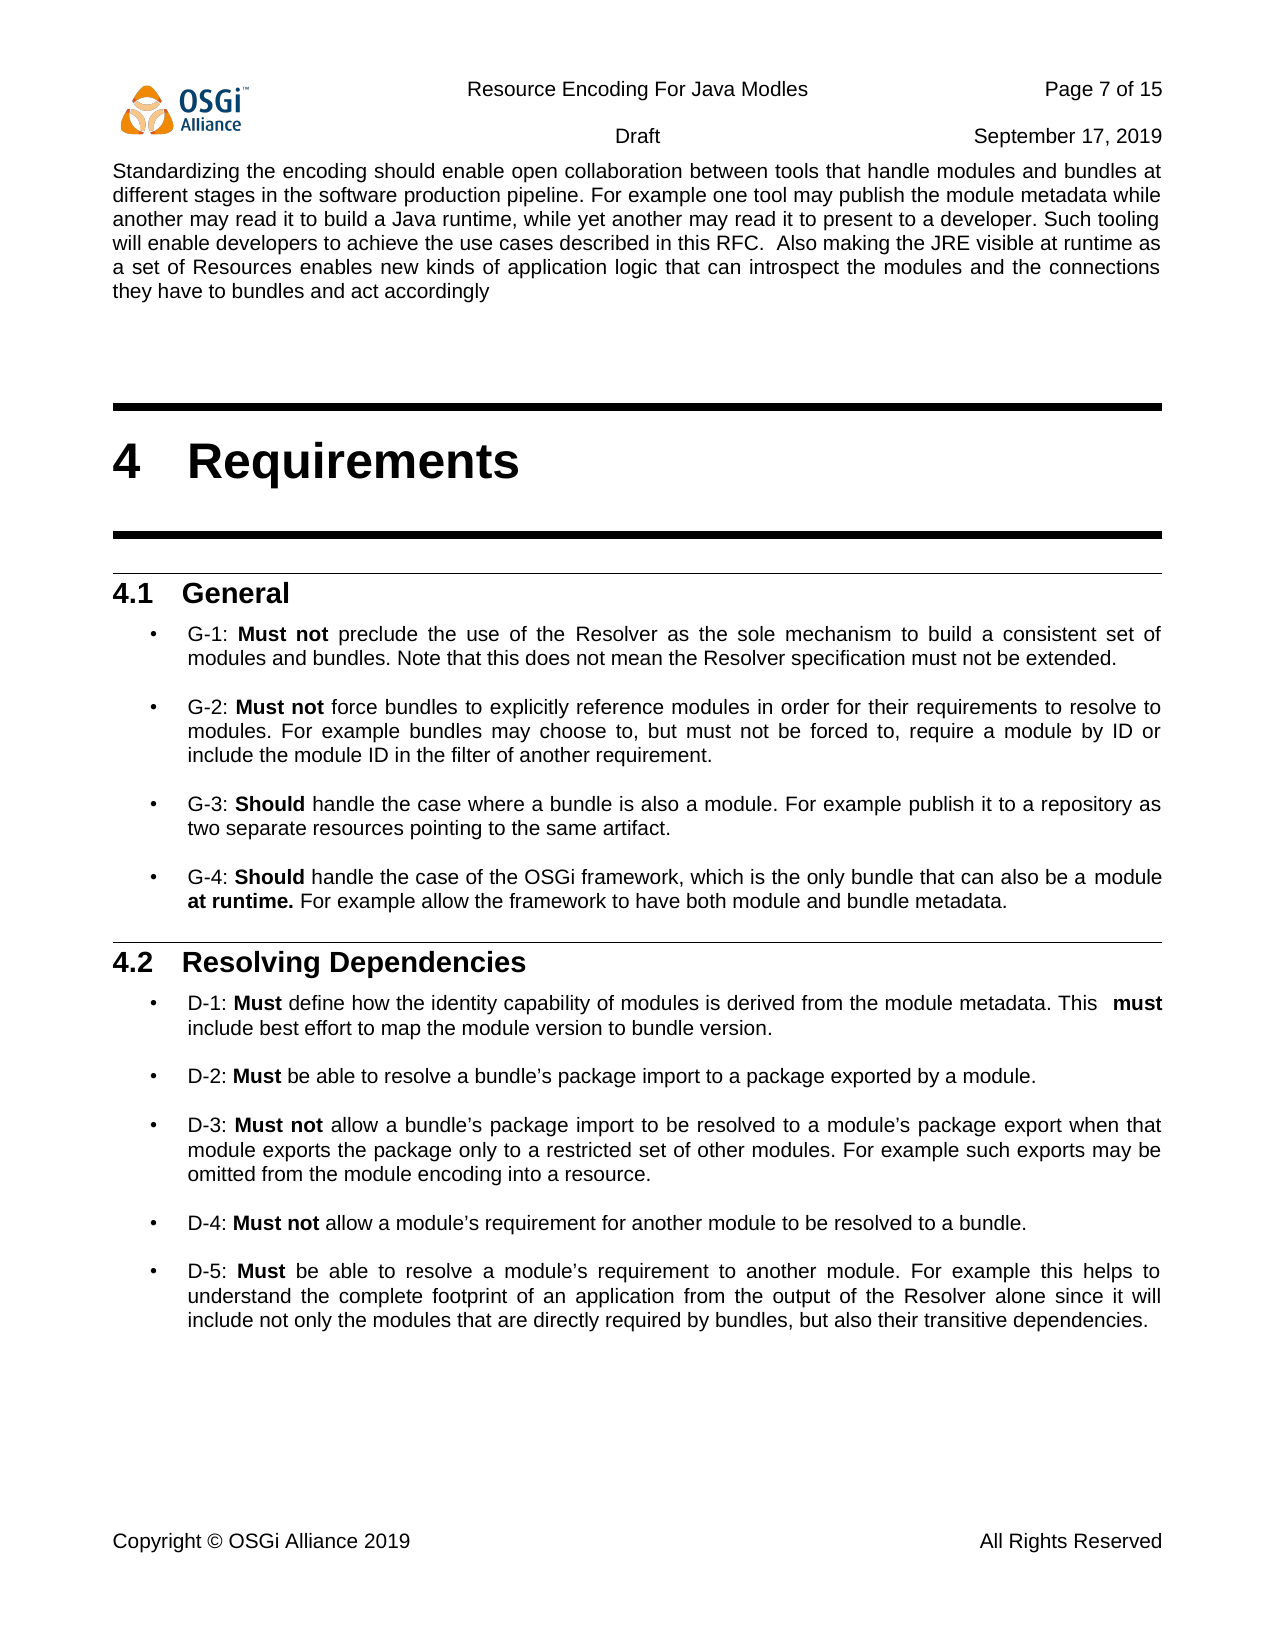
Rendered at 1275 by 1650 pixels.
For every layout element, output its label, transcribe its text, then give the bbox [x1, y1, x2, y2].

list G-2: Must not force bundles to explicitly reference modules in order for their requirements to resolve to modules. For example bundles may choose to, but must not be forced to, require a module by ID or include the module ID in the filter of another requirement. [150, 695, 1162, 767]
subtitle General [112, 574, 1162, 609]
subtitle Requirements [112, 404, 1162, 539]
list G-4: Should handle the case of the OSGi framework, which is the only bundle that can also be a module at runtime. For example allow the framework to have both module and bundle metadata. [150, 865, 1162, 913]
list G-3: Should handle the case where a bundle is also a module. For example publish it to a repository as two separate resources pointing to the same artifact. [150, 792, 1162, 840]
text Standardizing the encoding should enable open collaboration between tools that handle modules and bundles at different stages in the software production pipeline. For example one tool may publish the module metadata while another may read it to build a Java runtime, while yet another may read it to present to a developer. Such tooling will enable developers to achieve the use cases described in this RFC. Also making the JRE visible at runtime as a set of Resources enables new kinds of application logic that can introspect the modules and the connections they have to bundles and act accordingly [112, 159, 1162, 303]
list D-4: Must not allow a module’s requirement for another module to be resolved to a bundle. [150, 1210, 1162, 1234]
list D-2: Must be able to resolve a bundle’s package import to a package exported by a module. [150, 1064, 1162, 1088]
list G-1: Must not preclude the use of the Resolver as the sole mechanism to build a consistent set of modules and bundles. Note that this does not mean the Resolver specification must not be extended. [150, 622, 1162, 670]
list D-1: Must define how the identity capability of modules is derived from the module metadata. This must include best effort to map the module version to bundle version. [150, 991, 1162, 1039]
list D-5: Must be able to resolve a module’s requirement to another module. For example this helps to understand the complete footprint of an application from the output of the Resolver alone since it will include not only the modules that are directly required by bundles, but also their transitive dependencies. [150, 1259, 1162, 1331]
subtitle Resolving Dependencies [112, 943, 1162, 979]
list D-3: Must not allow a bundle’s package import to be resolved to a module’s package export when that module exports the package only to a restricted set of other modules. For example such exports may be omitted from the module encoding into a resource. [150, 1113, 1162, 1185]
picture [113, 78, 257, 142]
